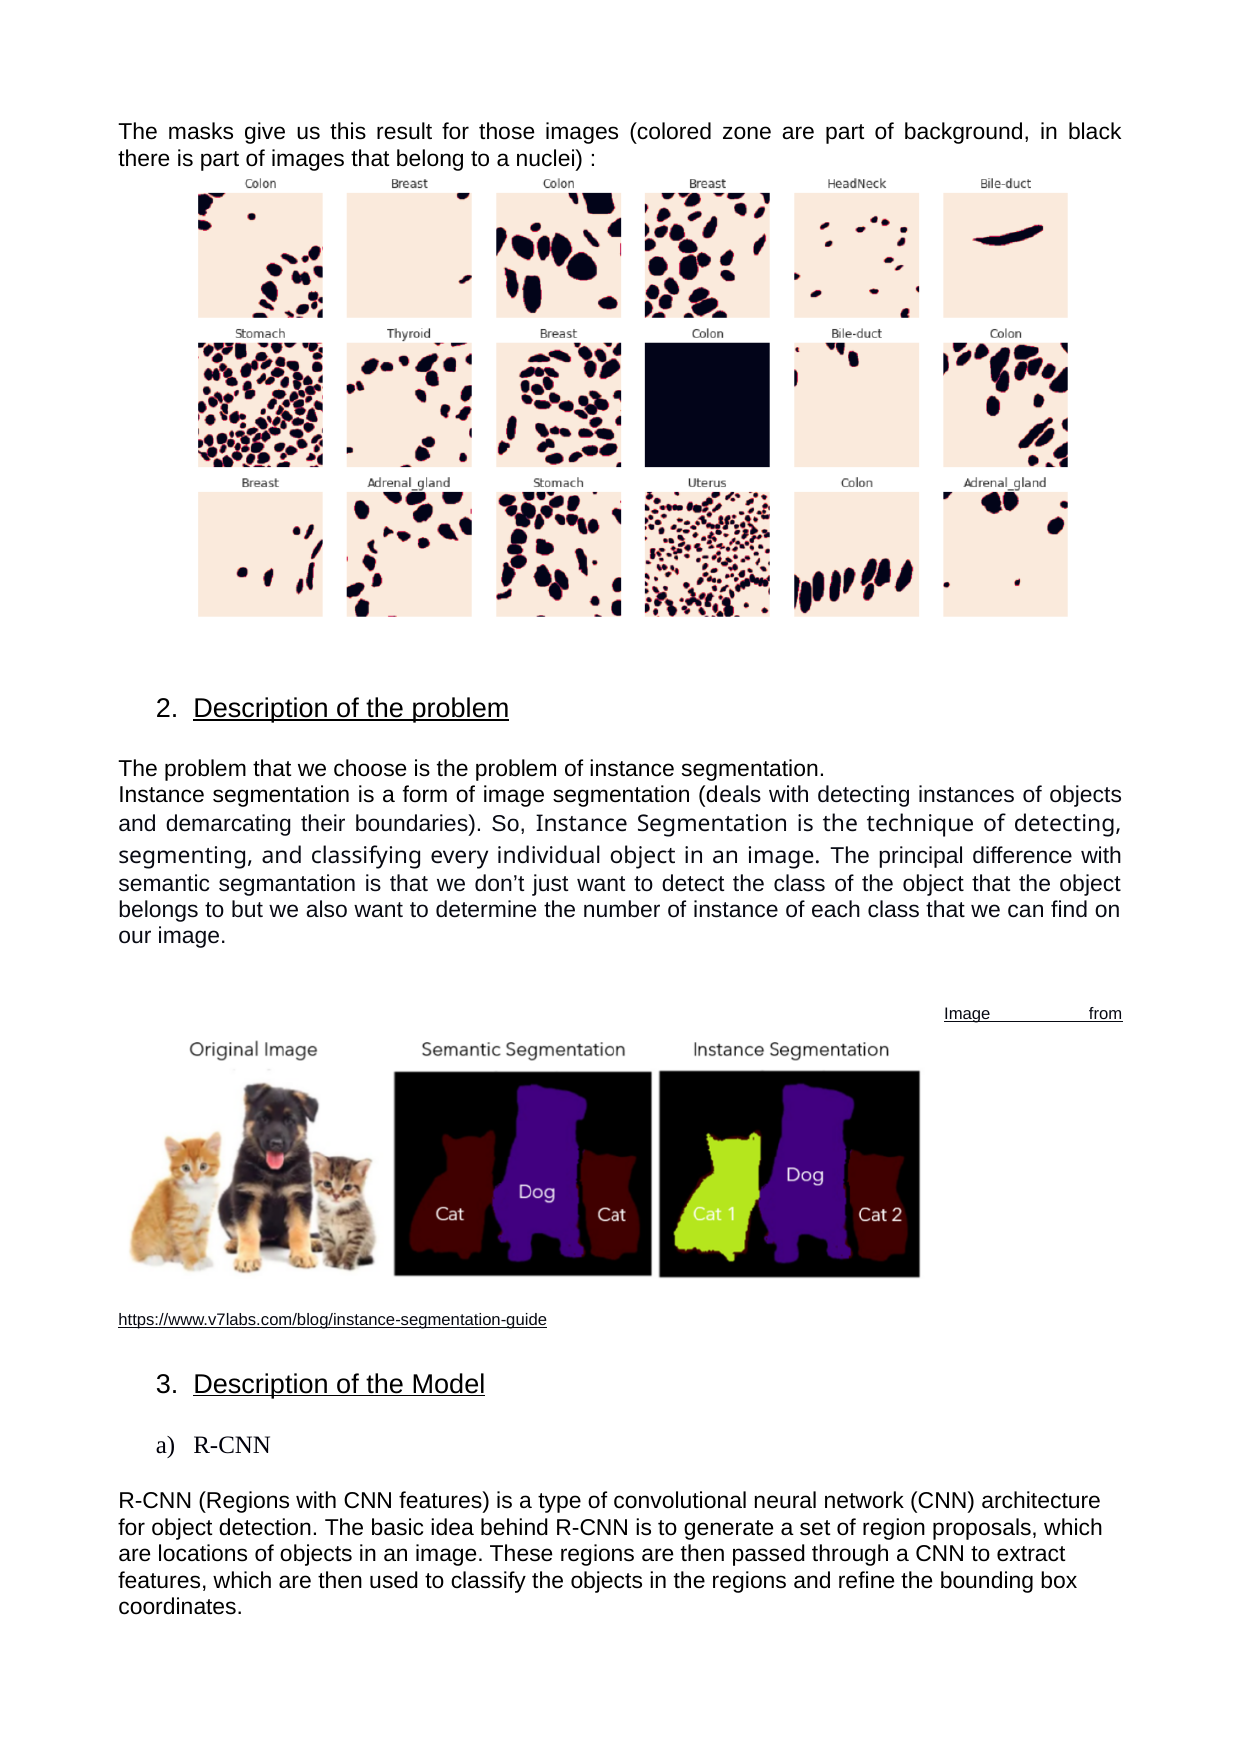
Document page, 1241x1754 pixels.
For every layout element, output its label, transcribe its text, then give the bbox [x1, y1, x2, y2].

list Description of the Model [156, 1368, 1122, 1399]
picture [118, 1004, 944, 1311]
list R-CNN [156, 1430, 1122, 1459]
list Description of the problem [156, 692, 1122, 723]
text Image from [944, 1004, 1122, 1021]
picture [180, 171, 1081, 630]
text https://www.v7labs.com/blog/instance-segmentation-guide [118, 1022, 1122, 1329]
text R-CNN (Regions with CNN features) is a type of convolutional neural network (CNN) architecture for object detection. The basic idea behind R-CNN is to generate a set of region proposals, which are locations of objects in an image. These regions are then passed through a CNN to extract features, which are then used to classify the objects in the regions and refine the bounding box coordinates. [118, 1487, 1122, 1619]
text Instance segmentation is a form of image segmentation (deals with detecting instances of objects and demarcating their boundaries). So, Instance Segmentation is the technique of detecting, segmenting, and classifying every individual object in an image. The principal difference with semantic segmantation is that we don’t just want to detect the class of the object that the object belongs to but we also want to determine the number of instance of each class that we can find on our image. [118, 781, 1122, 949]
text The problem that we choose is the problem of instance segmentation. [118, 754, 1122, 781]
text The masks give us this result for those images (colored zone are part of background, in black there is part of images that belong to a nuclei) : [118, 118, 1122, 171]
